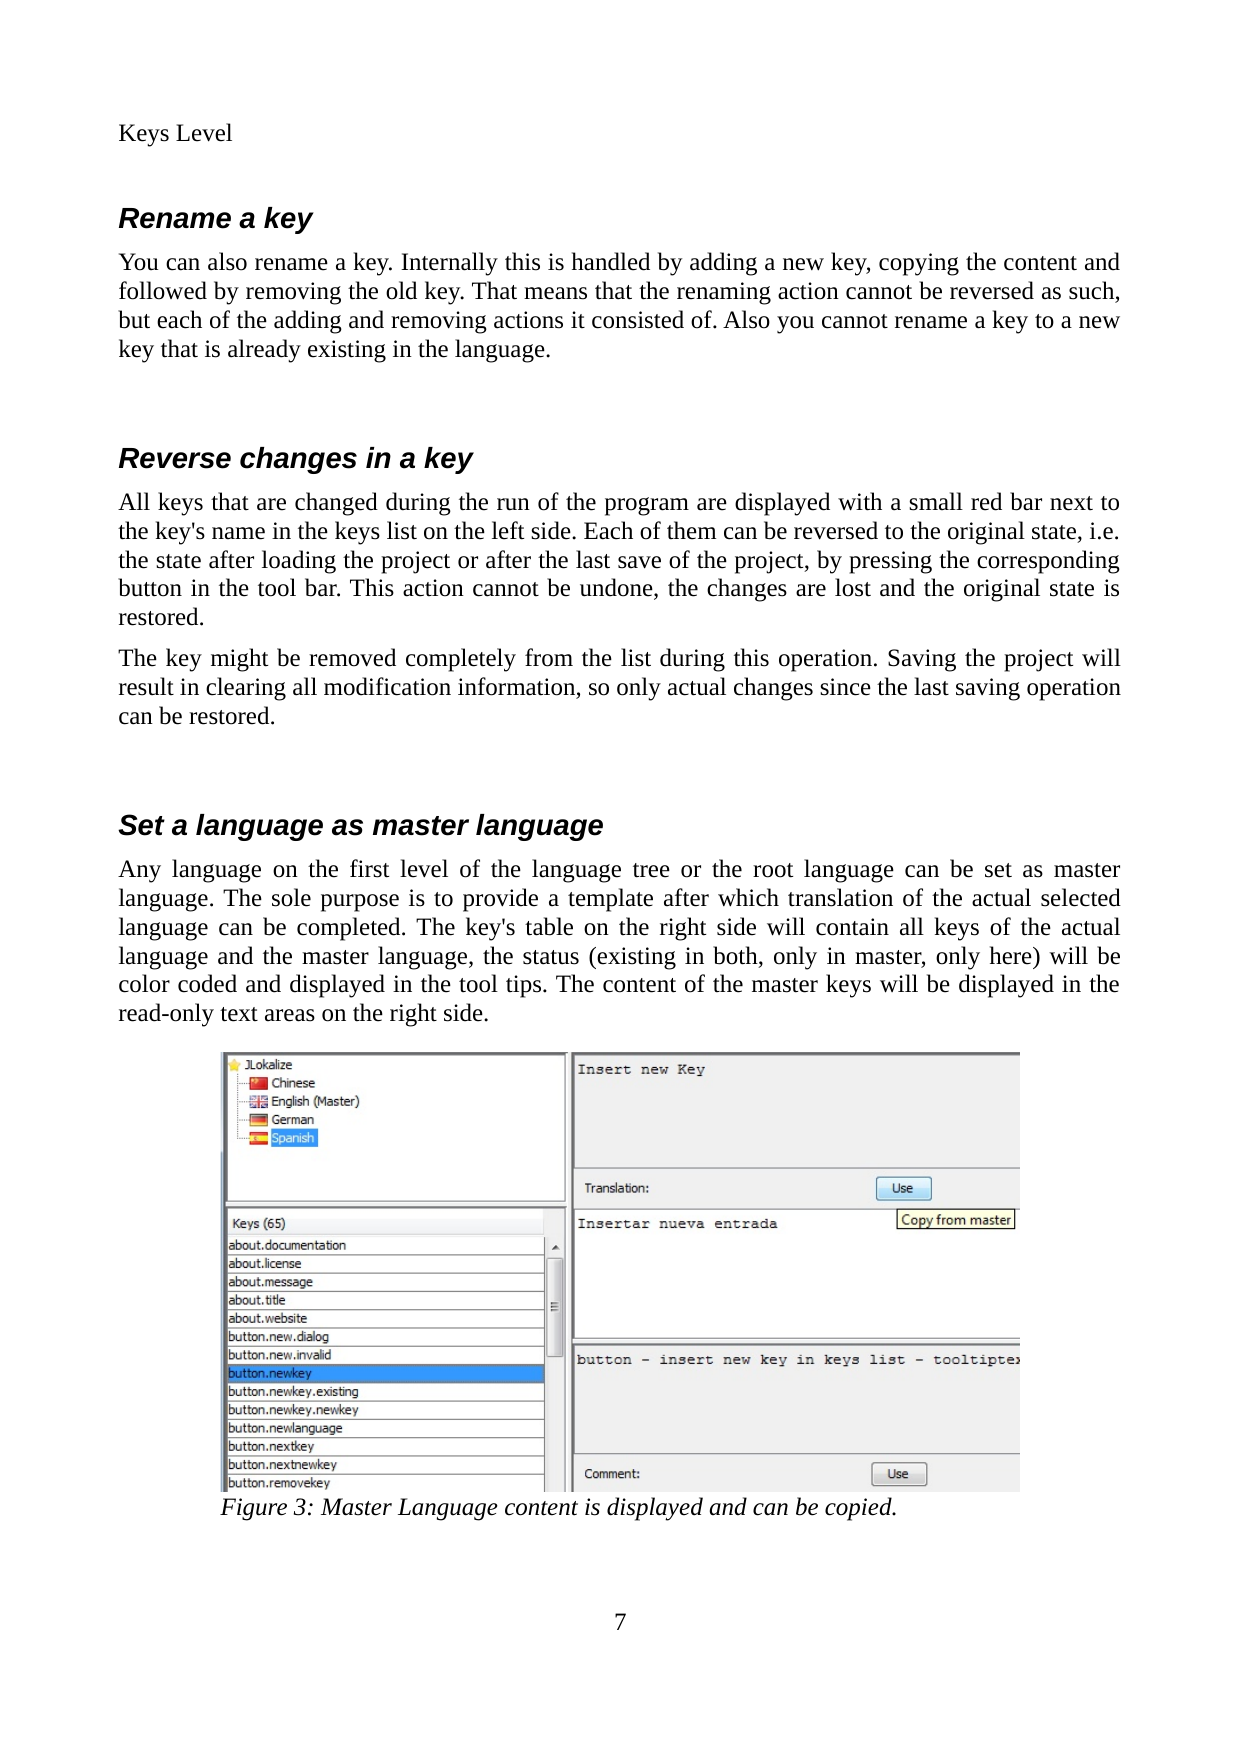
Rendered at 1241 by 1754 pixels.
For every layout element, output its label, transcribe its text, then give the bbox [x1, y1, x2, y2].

picture [220, 1052, 1020, 1492]
subtitle Set a language as master language [118, 808, 1122, 842]
text All keys that are changed during the run of the program are displayed with a small red bar next to the key's name in the keys list on the left side. Each of them can be reversed to the original state, i.e. the state after loading the project or after the last save of the project, by pressing the corresponding button in the tool bar. This action cannot be undone, the changes are lost and the original state is restored. [118, 487, 1122, 631]
text You can also rename a key. Internally this is handled by adding a new key, copying the content and followed by removing the old key. That means that the renaming action cannot be reversed as such, but each of the adding and removing actions it consisted of. Also you cannot rename a key to a new key that is already existing in the language. [118, 247, 1122, 362]
subtitle Rename a key [118, 201, 1122, 235]
text Figure 3: Master Language content is displayed and can be copied. [220, 1492, 1020, 1521]
text The key might be removed completely from the list during this operation. Saving the project will result in clearing all modification information, so only actual changes since the last saving operation can be restored. [118, 643, 1122, 730]
subtitle Reverse changes in a key [118, 441, 1122, 475]
text Any language on the first level of the language tree or the root language can be set as master language. The sole purpose is to provide a template after which translation of the actual selected language can be completed. The key's table on the right side will contain all keys of the actual language and the master language, the status (existing in both, only in master, only here) will be color coded and displayed in the tool tips. The content of the master keys will be displayed in the read-only text areas on the right side. [118, 854, 1122, 1027]
